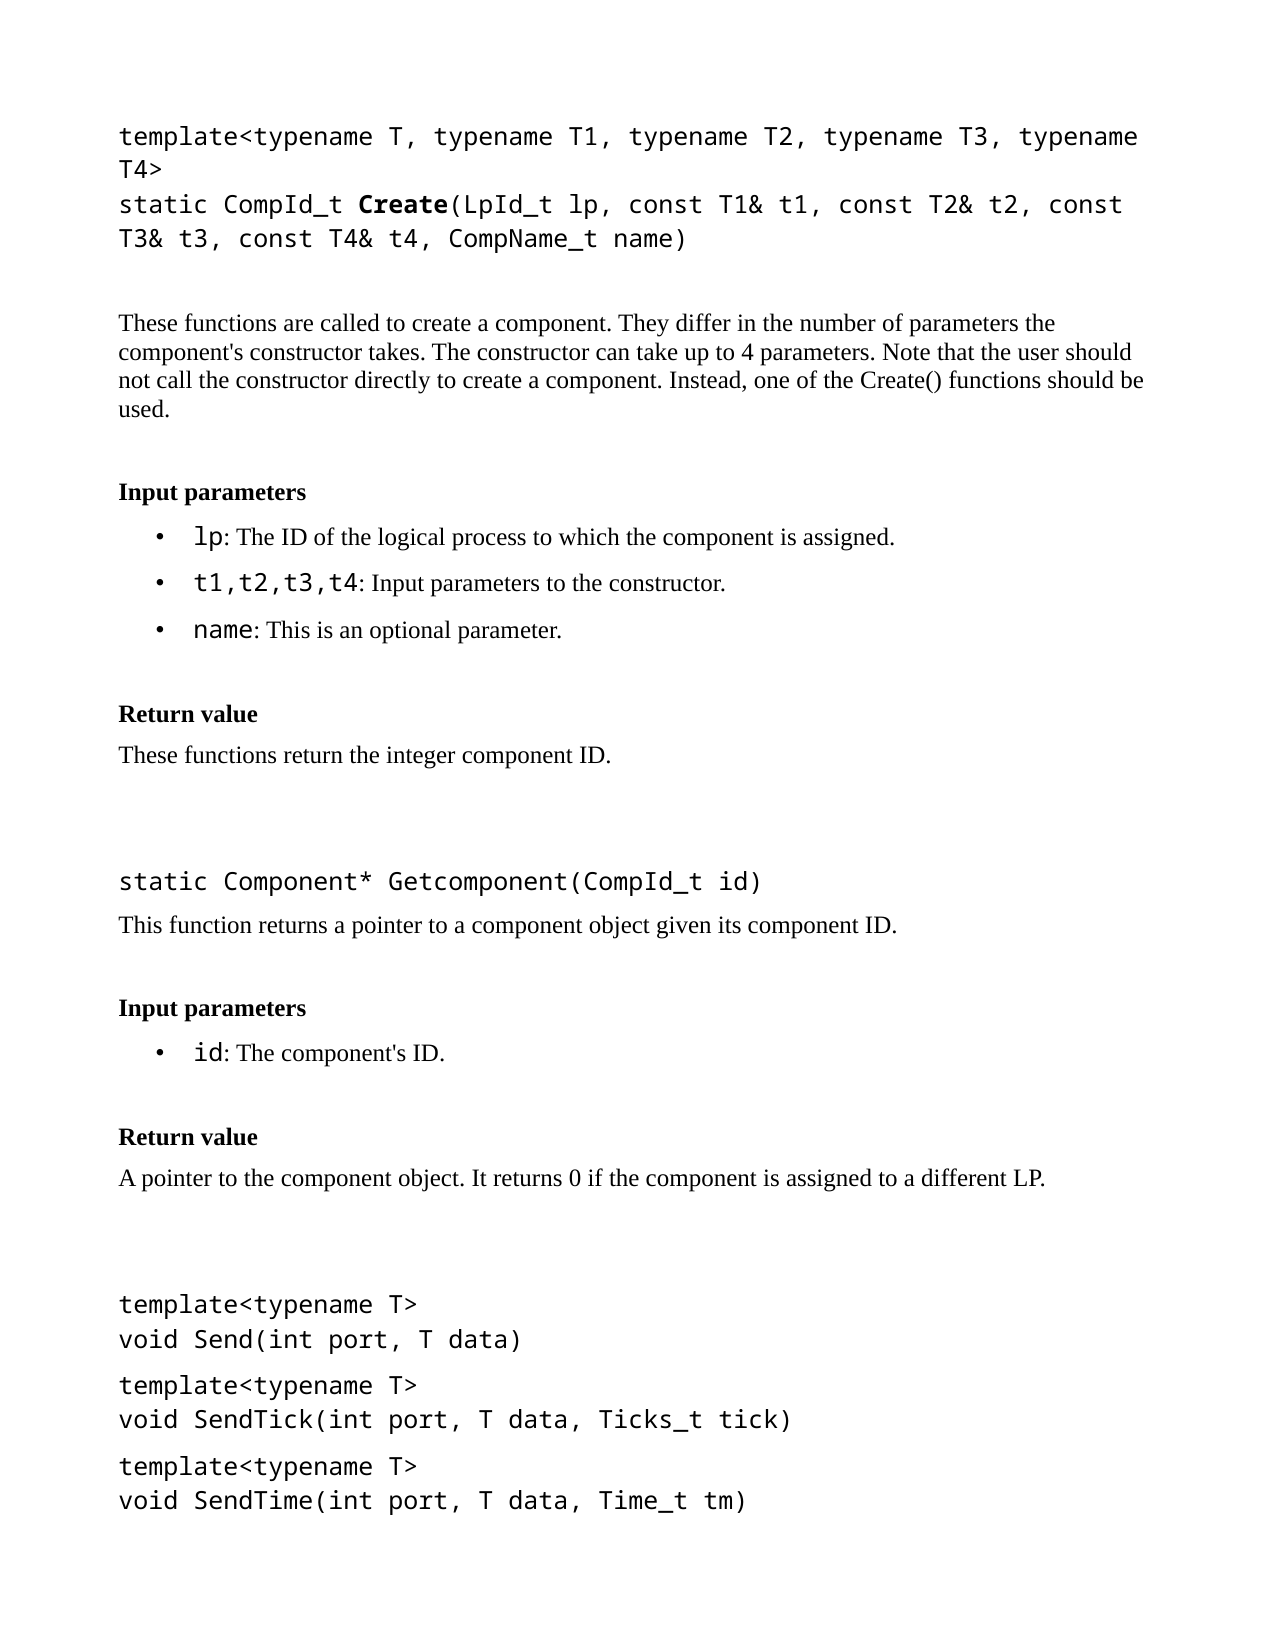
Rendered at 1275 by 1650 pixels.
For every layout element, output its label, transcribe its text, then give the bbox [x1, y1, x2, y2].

text static CompId_t Create(LpId_t lp, const T1& t1, const T2& t2, const T3& t3, const T4& t4, CompName_t name) [118, 186, 1157, 254]
text template<typename T, typename T1, typename T2, typename T3, typename T4> [118, 118, 1157, 186]
text void SendTick(int port, T data, Ticks_t tick) [118, 1402, 1157, 1436]
text A pointer to the component object. It returns 0 if the component is assigned to a different LP. [118, 1163, 1157, 1192]
text Input parameters [118, 993, 1157, 1022]
text These functions return the integer component ID. [118, 740, 1157, 769]
text These functions are called to create a component. They differ in the number of parameters the component's constructor takes. The constructor can take up to 4 parameters. Note that the user should not call the constructor directly to create a component. Instead, one of the Create() functions should be used. [118, 308, 1157, 423]
text Return value [118, 1122, 1157, 1151]
text template<typename T> [118, 1287, 1157, 1321]
list name: This is an optional parameter. [156, 611, 1157, 645]
text static Component* Getcomponent(CompId_t id) [118, 864, 1157, 898]
list t1,t2,t3,t4: Input parameters to the constructor. [156, 565, 1157, 599]
text void Send(int port, T data) [118, 1321, 1157, 1355]
list lp: The ID of the logical process to which the component is assigned. [156, 518, 1157, 552]
text Return value [118, 699, 1157, 728]
list id: The component's ID. [156, 1034, 1157, 1068]
text Input parameters [118, 477, 1157, 506]
text template<typename T> [118, 1448, 1157, 1482]
text This function returns a pointer to a component object given its component ID. [118, 911, 1157, 939]
text void SendTime(int port, T data, Time_t tm) [118, 1482, 1157, 1517]
text template<typename T> [118, 1368, 1157, 1402]
